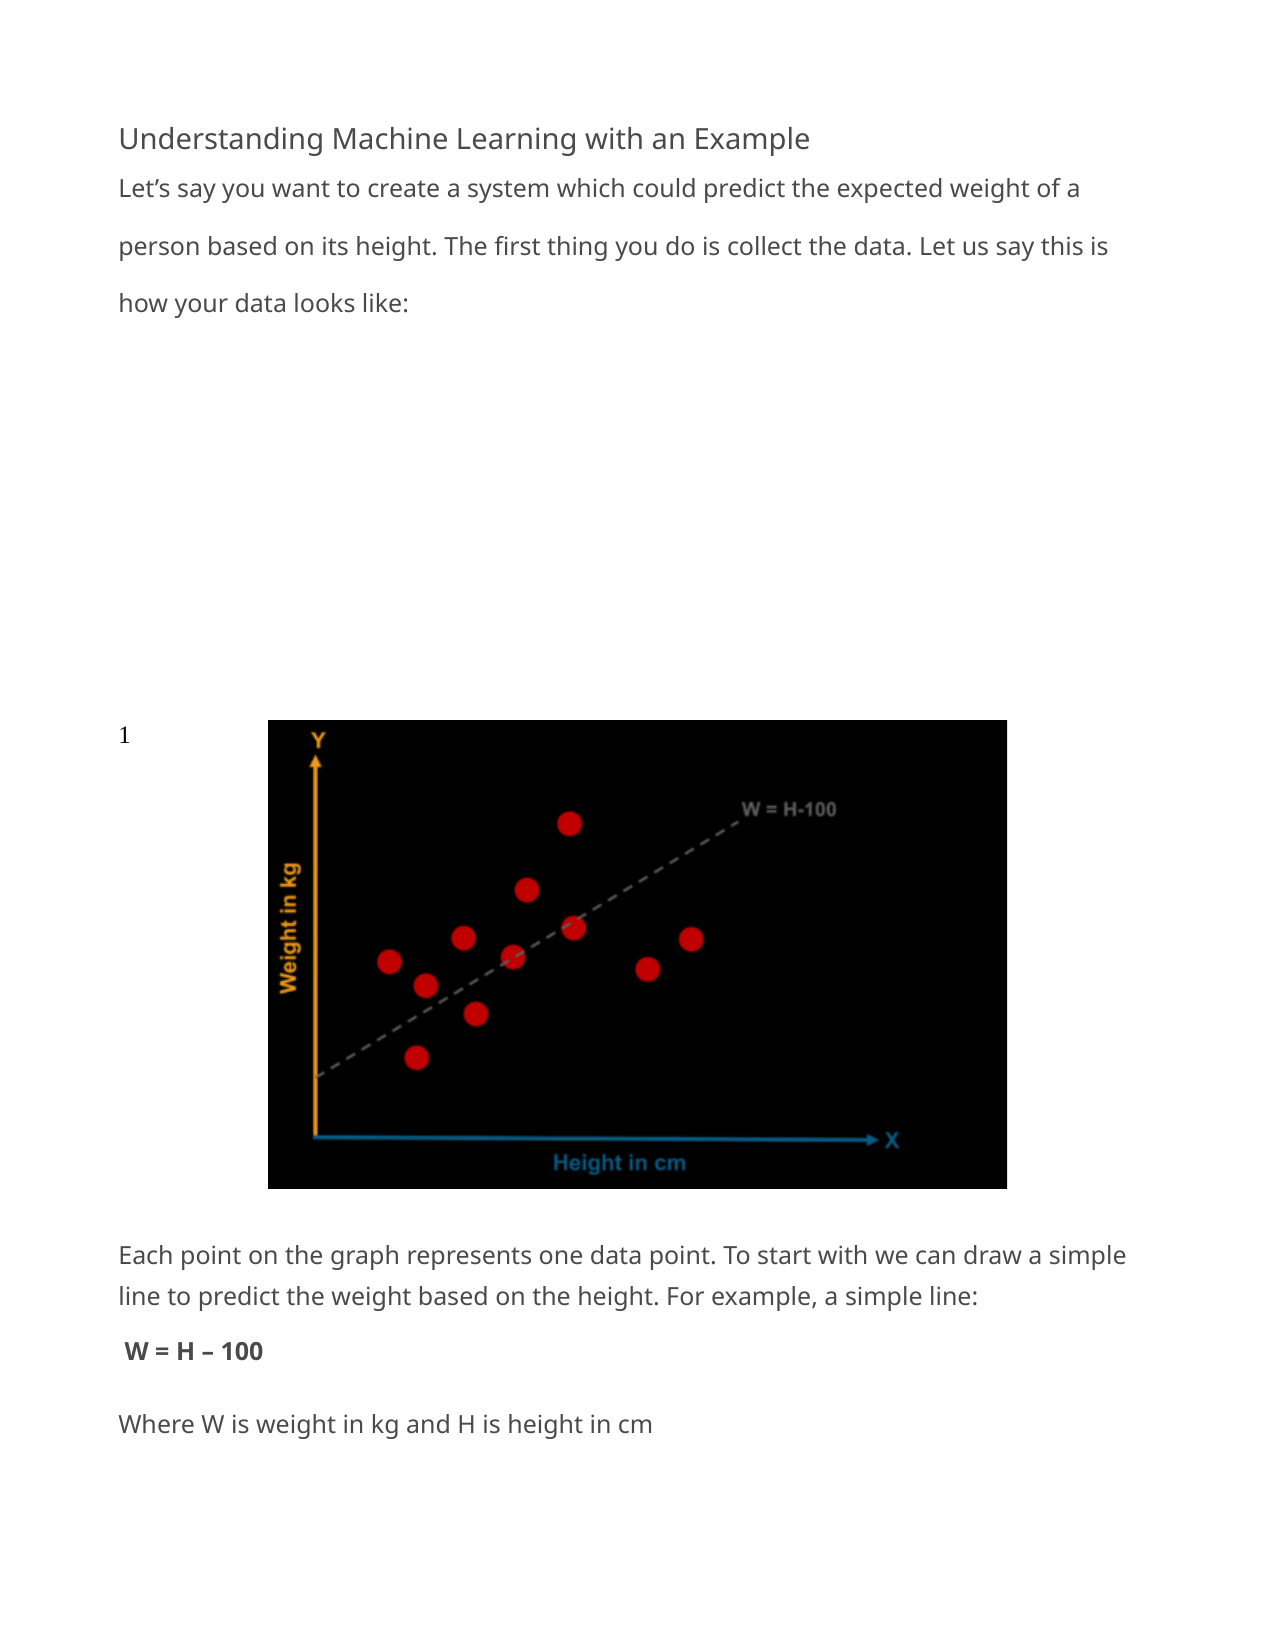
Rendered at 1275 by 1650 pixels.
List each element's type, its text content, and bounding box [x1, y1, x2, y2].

subtitle Understanding Machine Learning with an Example [118, 118, 1157, 158]
text [1008, 720, 1157, 749]
text 1 [118, 720, 268, 749]
text Where W is weight in kg and H is height in cm [118, 1406, 1157, 1441]
picture [268, 720, 1008, 1189]
text Each point on the graph represents one data point. To start with we can draw a simple line to predict the weight based on the height. For example, a simple line: [118, 1238, 1157, 1313]
text W = H – 100 [118, 1334, 1157, 1368]
text Let’s say you want to create a system which could predict the expected weight of a person based on its height. The first thing you do is collect the data. Let us say this is how your data looks like: [118, 170, 1157, 320]
